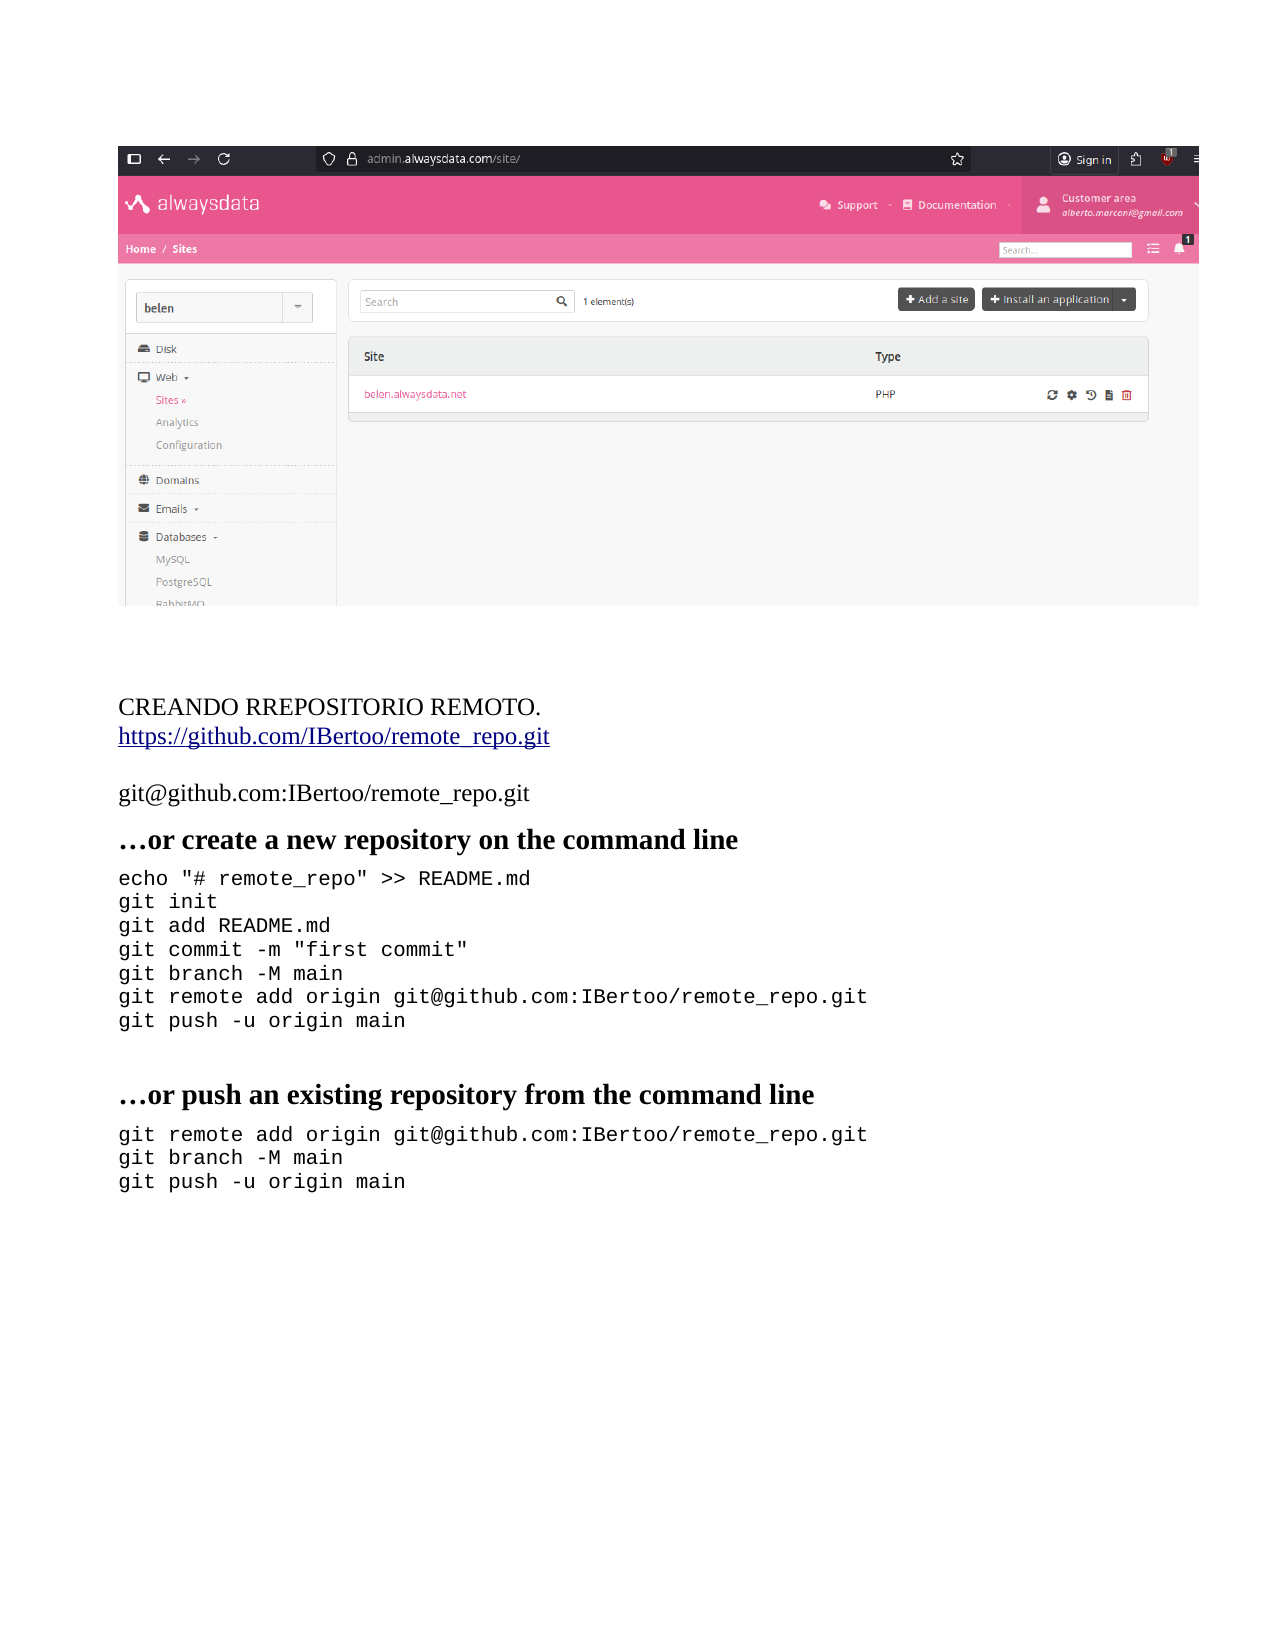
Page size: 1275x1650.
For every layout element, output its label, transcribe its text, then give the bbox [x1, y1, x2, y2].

text CREANDO RREPOSITORIO REMOTO. [118, 692, 1199, 721]
text git init [118, 892, 1199, 915]
text git push -u origin main [118, 1010, 1199, 1033]
text git remote add origin git@github.com:IBertoo/remote_repo.git [118, 1123, 1199, 1147]
text https://github.com/IBertoo/remote_repo.git [118, 721, 1199, 750]
picture [118, 146, 1199, 606]
text echo "# remote_repo" >> README.md [118, 868, 1199, 892]
text git commit -m "first commit" [118, 939, 1199, 962]
text git@github.com:IBertoo/remote_repo.git [118, 778, 1199, 807]
subtitle …or create a new repository on the command line [118, 822, 1199, 855]
subtitle …or push an existing repository from the command line [118, 1077, 1199, 1111]
text git push -u origin main [118, 1171, 1199, 1194]
text git branch -M main [118, 962, 1199, 986]
text git remote add origin git@github.com:IBertoo/remote_repo.git [118, 986, 1199, 1010]
text git add README.md [118, 915, 1199, 939]
text git branch -M main [118, 1147, 1199, 1171]
